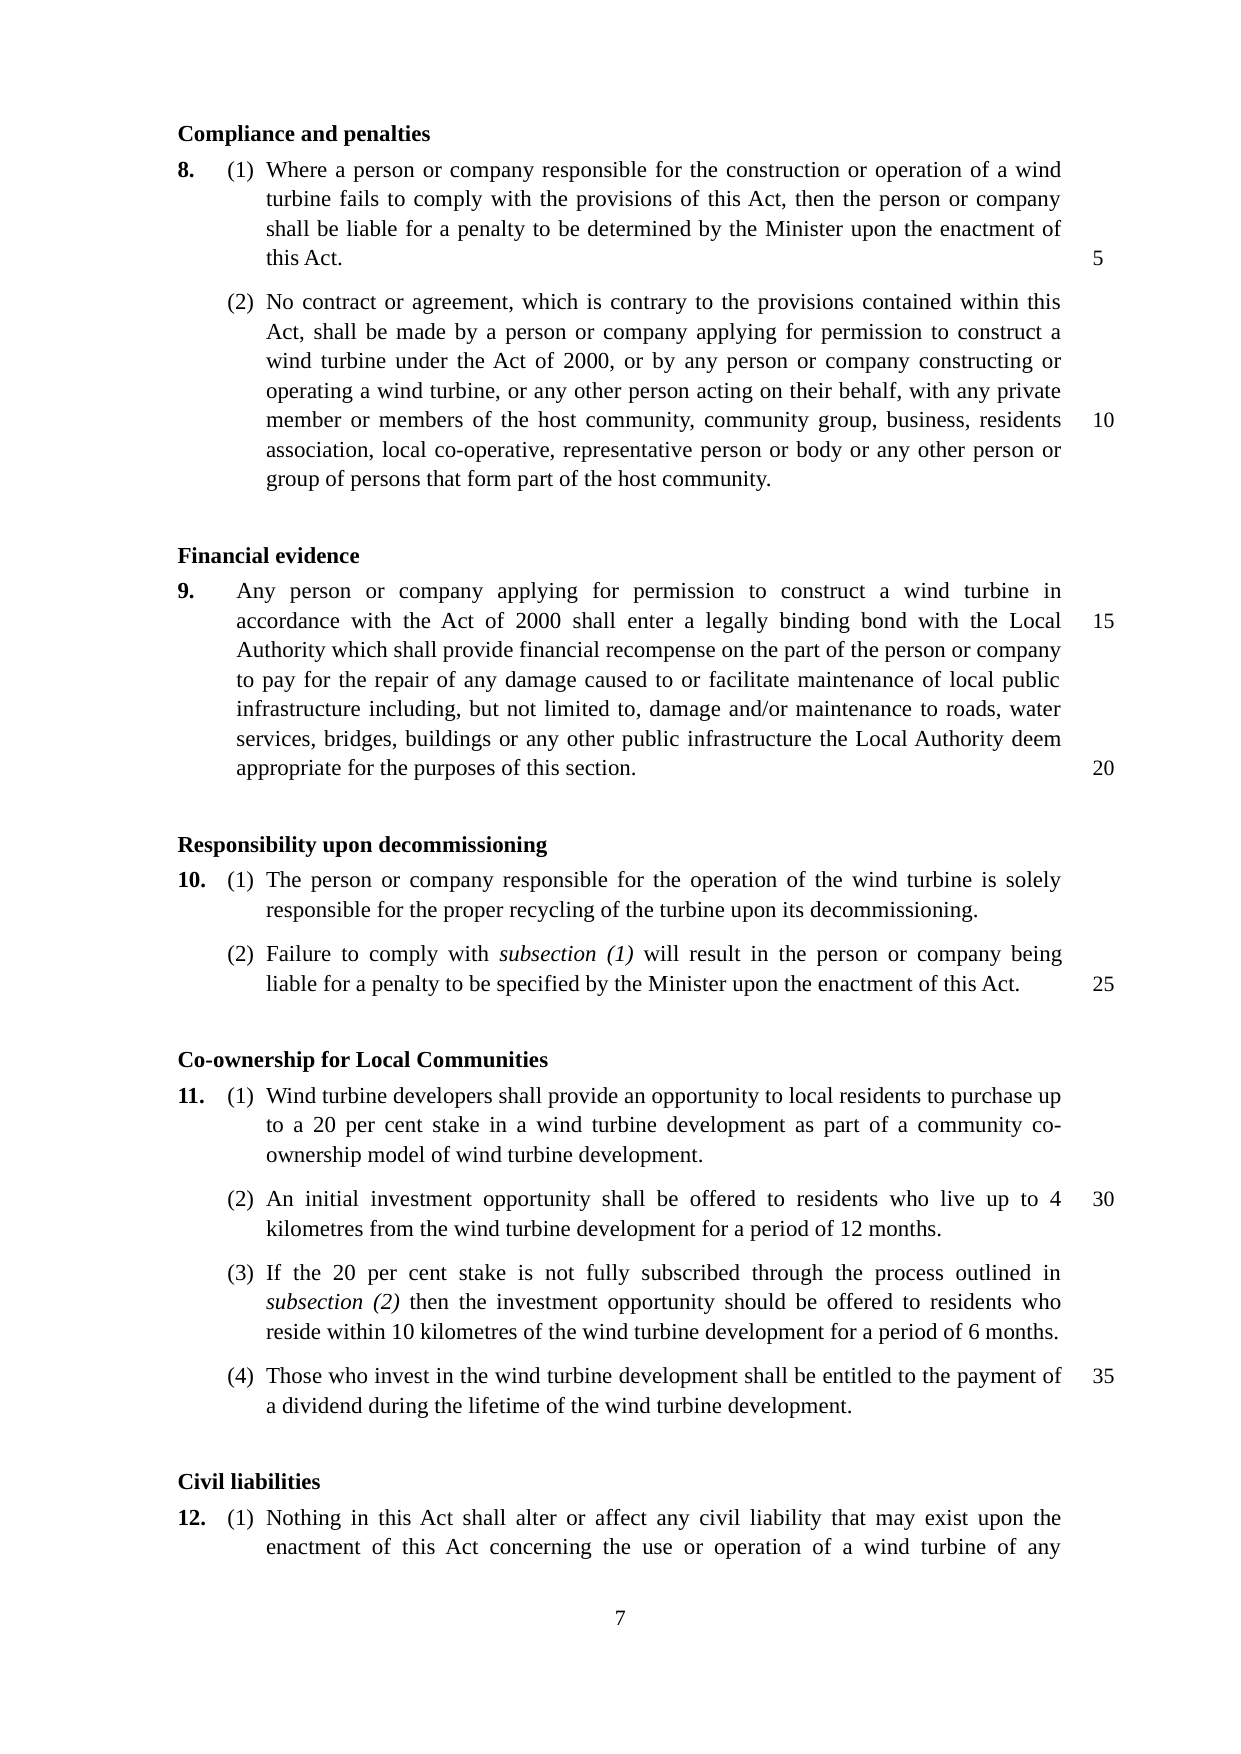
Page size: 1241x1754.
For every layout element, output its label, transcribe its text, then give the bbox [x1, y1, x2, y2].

text Civil liabilities [177, 1466, 1063, 1496]
text (2) An initial investment opportunity shall be offered to residents who live up to 4 kilometres from the wind turbine development for a period of 12 months. [177, 1183, 1063, 1242]
text (3) If the 20 per cent stake is not fully subscribed through the process outlined in subsection (2) then the investment opportunity should be offered to residents who reside within 10 kilometres of the wind turbine development for a period of 6 months. [177, 1257, 1063, 1345]
text Compliance and penalties [177, 118, 1063, 148]
text 10. (1) The person or company responsible for the operation of the wind turbine is solely responsible for the proper recycling of the turbine upon its decommissioning. [177, 864, 1063, 923]
text 9. Any person or company applying for permission to construct a wind turbine in accordance with the Act of 2000 shall enter a legally binding bond with the Local Authority which shall provide financial recompense on the part of the person or company to pay for the repair of any damage caused to or facilitate maintenance of local public infrastructure including, but not limited to, damage and/or maintenance to roads, water services, bridges, buildings or any other public infrastructure the Local Authority deem appropriate for the purposes of this section. [177, 575, 1063, 782]
text (4) Those who invest in the wind turbine development shall be entitled to the payment of a dividend during the lifetime of the wind turbine development. [177, 1360, 1063, 1419]
text 11. (1) Wind turbine developers shall provide an opportunity to local residents to purchase up to a 20 per cent stake in a wind turbine development as part of a community co-ownership model of wind turbine development. [177, 1080, 1063, 1168]
text Co-ownership for Local Communities [177, 1044, 1063, 1074]
text Responsibility upon decommissioning [177, 829, 1063, 858]
text 12. (1) Nothing in this Act shall alter or affect any civil liability that may exist upon the enactment of this Act concerning the use or operation of a wind turbine of any [177, 1502, 1063, 1561]
text Financial evidence [177, 540, 1063, 569]
text (2) No contract or agreement, which is contrary to the provisions contained within this Act, shall be made by a person or company applying for permission to construct a wind turbine under the Act of 2000, or by any person or company constructing or operating a wind turbine, or any other person acting on their behalf, with any private member or members of the host community, community group, business, residents association, local co-operative, representative person or body or any other person or group of persons that form part of the host community. [177, 286, 1063, 493]
text (2) Failure to comply with subsection (1) will result in the person or company being liable for a penalty to be specified by the Minister upon the enactment of this Act. [177, 938, 1063, 997]
text 8. (1) Where a person or company responsible for the construction or operation of a wind turbine fails to comply with the provisions of this Act, then the person or company shall be liable for a penalty to be determined by the Minister upon the enactment of this Act. [177, 153, 1063, 271]
